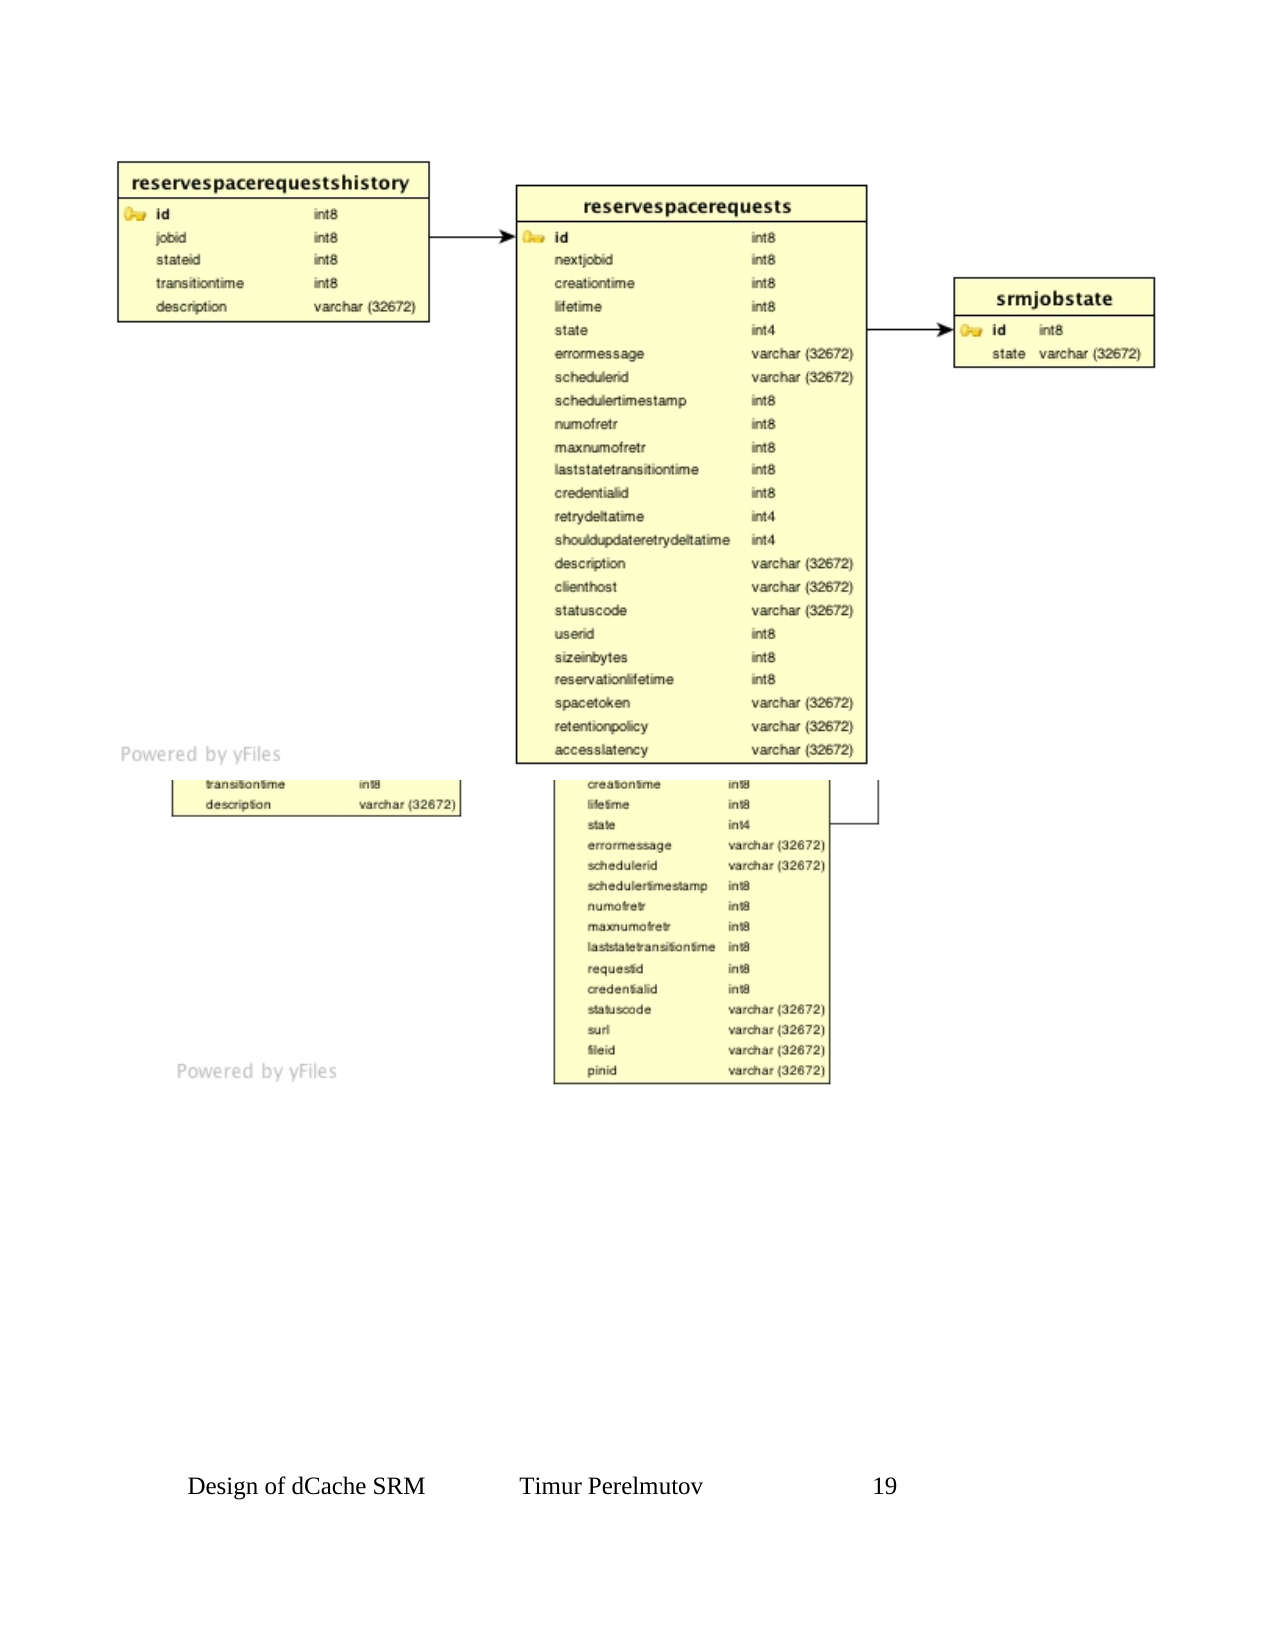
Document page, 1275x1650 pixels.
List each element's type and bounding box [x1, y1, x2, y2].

picture [105, 150, 1170, 1097]
